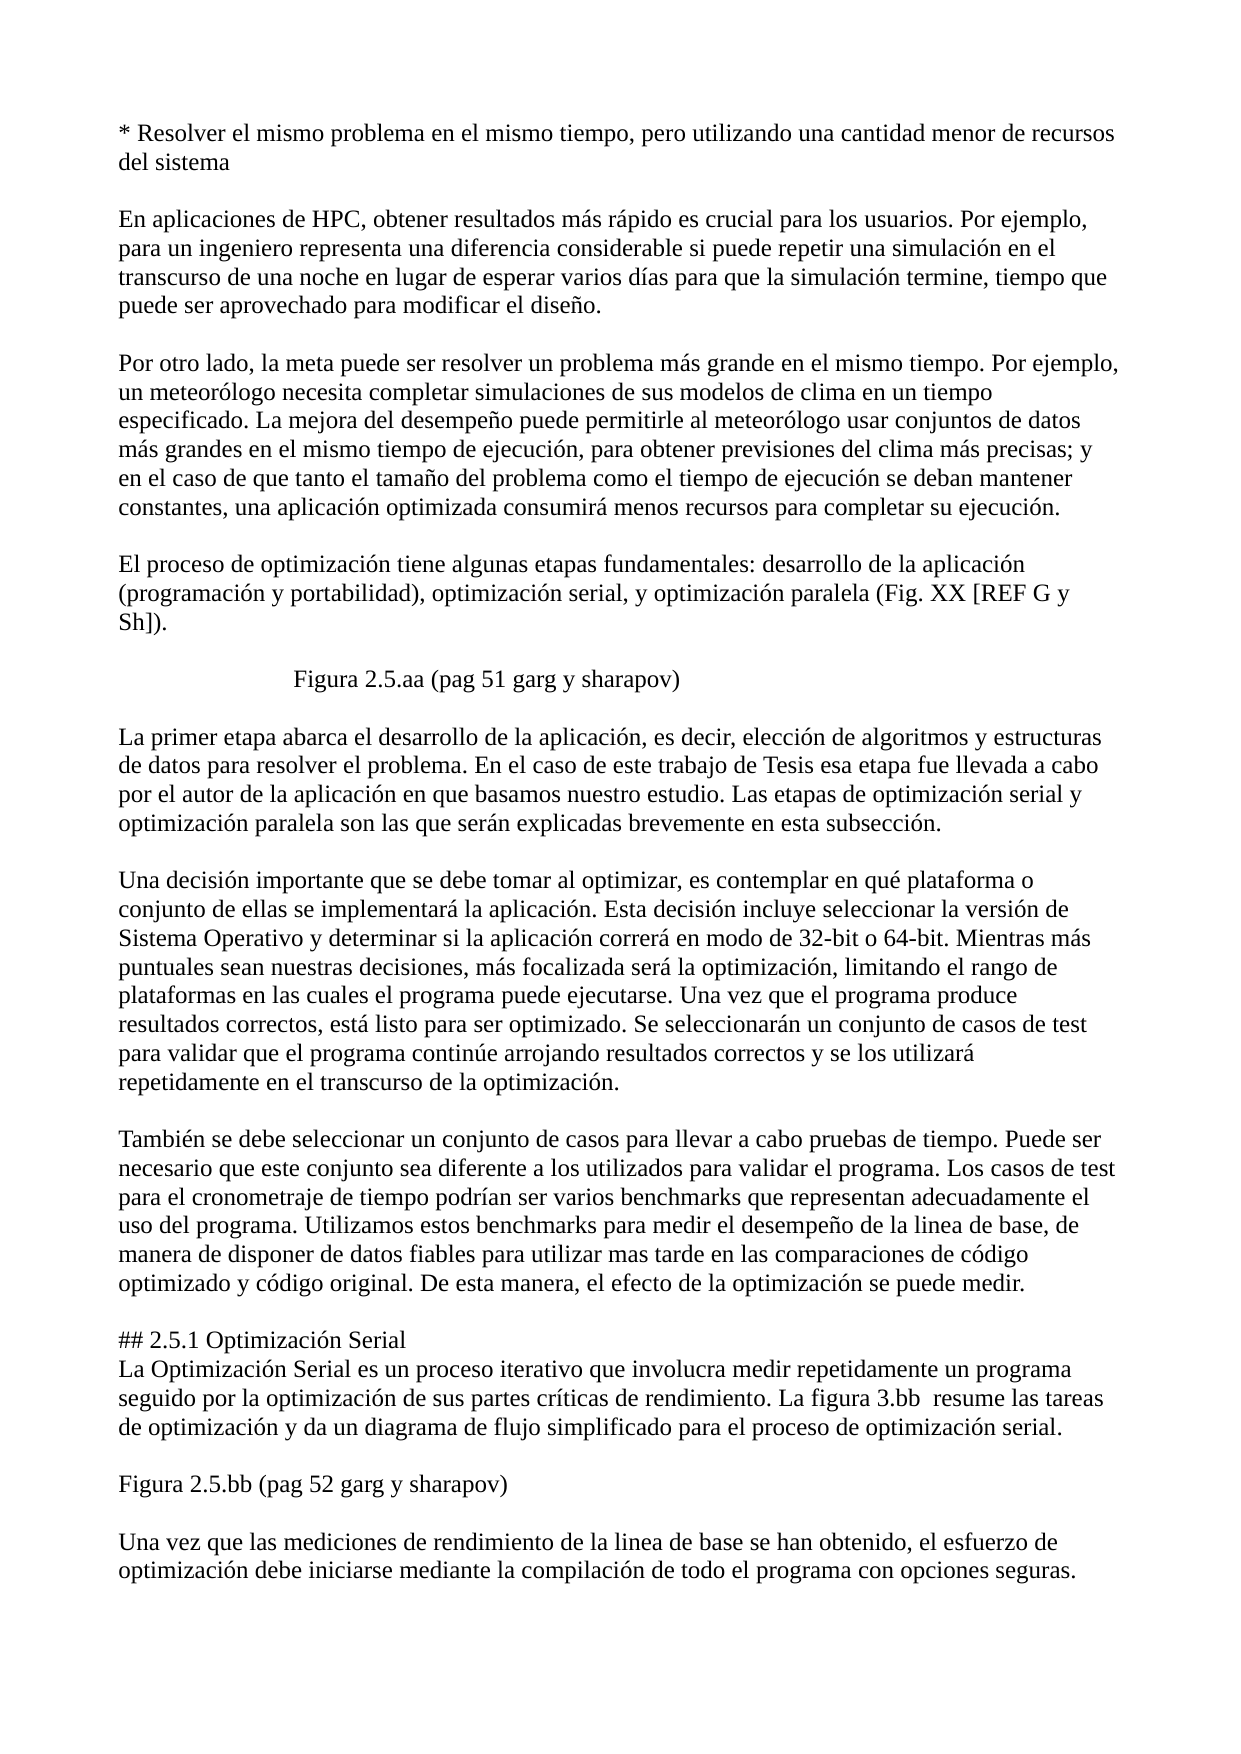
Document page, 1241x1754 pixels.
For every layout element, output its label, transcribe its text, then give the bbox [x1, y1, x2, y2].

text Figura 2.5.bb (pag 52 garg y sharapov) [118, 1469, 1122, 1498]
text * Resolver el mismo problema en el mismo tiempo, pero utilizando una cantidad menor de recursos del sistema [118, 118, 1122, 176]
text La primer etapa abarca el desarrollo de la aplicación, es decir, elección de algoritmos y estructuras de datos para resolver el problema. En el caso de este trabajo de Tesis esa etapa fue llevada a cabo por el autor de la aplicación en que basamos nuestro estudio. Las etapas de optimización serial y optimización paralela son las que serán explicadas brevemente en esta subsección. [118, 722, 1122, 837]
text Figura 2.5.aa (pag 51 garg y sharapov) [293, 664, 1122, 693]
text Por otro lado, la meta puede ser resolver un problema más grande en el mismo tiempo. Por ejemplo, un meteorólogo necesita completar simulaciones de sus modelos de clima en un tiempo especificado. La mejora del desempeño puede permitirle al meteorólogo usar conjuntos de datos más grandes en el mismo tiempo de ejecución, para obtener previsiones del clima más precisas; y en el caso de que tanto el tamaño del problema como el tiempo de ejecución se deban mantener constantes, una aplicación optimizada consumirá menos recursos para completar su ejecución. [118, 348, 1122, 521]
text Una vez que las mediciones de rendimiento de la linea de base se han obtenido, el esfuerzo de optimización debe iniciarse mediante la compilación de todo el programa con opciones seguras. [118, 1527, 1122, 1584]
text El proceso de optimización tiene algunas etapas fundamentales: desarrollo de la aplicación (programación y portabilidad), optimización serial, y optimización paralela (Fig. XX [REF G y Sh]). [118, 549, 1122, 636]
text También se debe seleccionar un conjunto de casos para llevar a cabo pruebas de tiempo. Puede ser necesario que este conjunto sea diferente a los utilizados para validar el programa. Los casos de test para el cronometraje de tiempo podrían ser varios benchmarks que representan adecuadamente el uso del programa. Utilizamos estos benchmarks para medir el desempeño de la linea de base, de manera de disponer de datos fiables para utilizar mas tarde en las comparaciones de código optimizado y código original. De esta manera, el efecto de la optimización se puede medir. [118, 1124, 1122, 1297]
text Una decisión importante que se debe tomar al optimizar, es contemplar en qué plataforma o conjunto de ellas se implementará la aplicación. Esta decisión incluye seleccionar la versión de Sistema Operativo y determinar si la aplicación correrá en modo de 32-bit o 64-bit. Mientras más puntuales sean nuestras decisiones, más focalizada será la optimización, limitando el rango de plataformas en las cuales el programa puede ejecutarse. Una vez que el programa produce resultados correctos, está listo para ser optimizado. Se seleccionarán un conjunto de casos de test para validar que el programa continúe arrojando resultados correctos y se los utilizará repetidamente en el transcurso de la optimización. [118, 866, 1122, 1096]
text ## 2.5.1 Optimización Serial [118, 1326, 1122, 1354]
text En aplicaciones de HPC, obtener resultados más rápido es crucial para los usuarios. Por ejemplo, para un ingeniero representa una diferencia considerable si puede repetir una simulación en el transcurso de una noche en lugar de esperar varios días para que la simulación termine, tiempo que puede ser aprovechado para modificar el diseño. [118, 204, 1122, 319]
text La Optimización Serial es un proceso iterativo que involucra medir repetidamente un programa seguido por la optimización de sus partes críticas de rendimiento. La figura 3.bb resume las tareas de optimización y da un diagrama de flujo simplificado para el proceso de optimización serial. [118, 1354, 1122, 1441]
